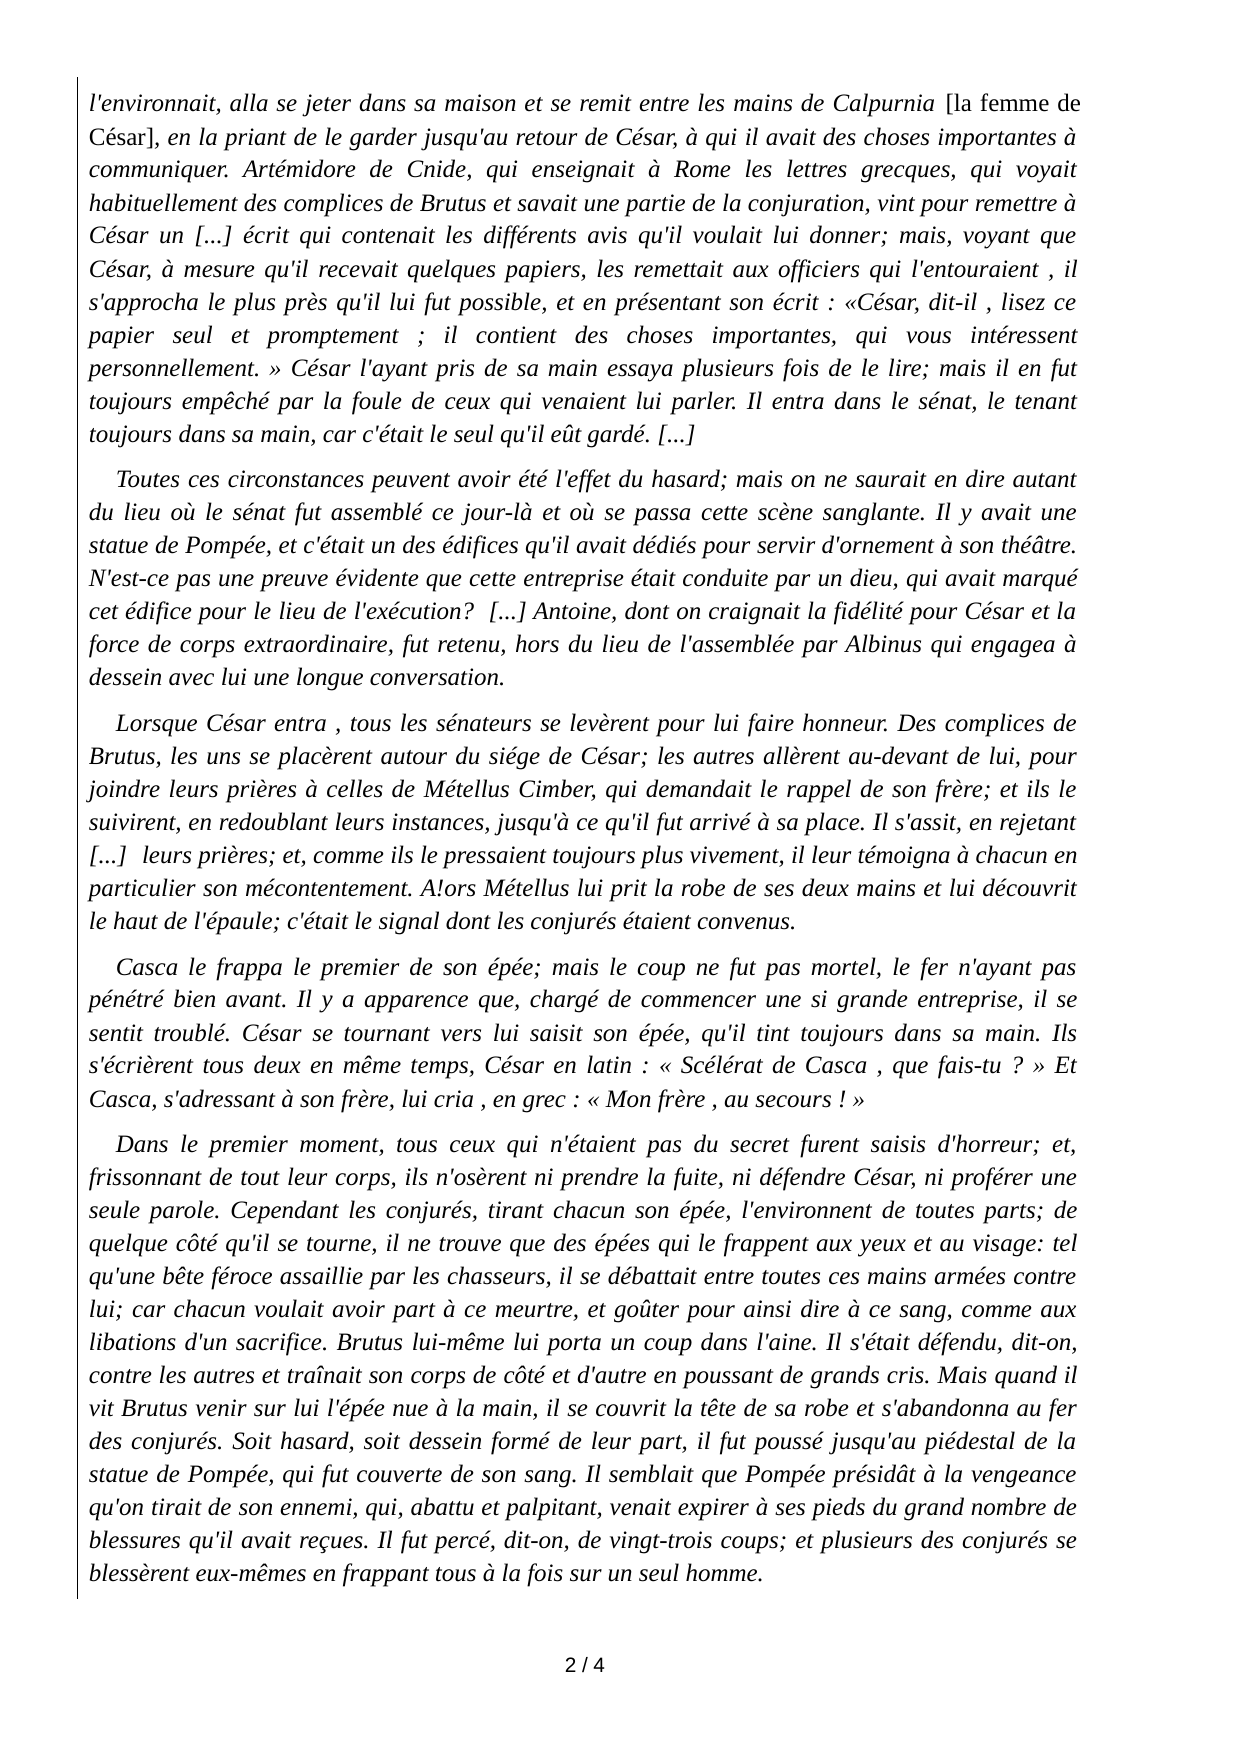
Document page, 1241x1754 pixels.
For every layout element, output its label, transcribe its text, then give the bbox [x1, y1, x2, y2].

text Dans le premier moment, tous ceux qui n'étaient pas du secret furent saisis d'horreur; et, frissonnant de tout leur corps, ils n'osèrent ni prendre la fuite, ni défendre César, ni proférer une seule parole. Cependant les conjurés, tirant chacun son épée, l'environnent de toutes parts; de quelque côté qu'il se tourne, il ne trouve que des épées qui le frappent aux yeux et au visage: tel qu'une bête féroce assaillie par les chasseurs, il se débattait entre toutes ces mains armées contre lui; car chacun voulait avoir part à ce meurtre, et goûter pour ainsi dire à ce sang, comme aux libations d'un sacrifice. Brutus lui-même lui porta un coup dans l'aine. Il s'était défendu, dit-on, contre les autres et traînait son corps de côté et d'autre en poussant de grands cris. Mais quand il vit Brutus venir sur lui l'épée nue à la main, il se couvrit la tête de sa robe et s'abandonna au fer des conjurés. Soit hasard, soit dessein formé de leur part, il fut poussé jusqu'au piédestal de la statue de Pompée, qui fut couverte de son sang. Il semblait que Pompée présidât à la vengeance qu'on tirait de son ennemi, qui, abattu et palpitant, venait expirer à ses pieds du grand nombre de blessures qu'il avait reçues. Il fut percé, dit-on, de vingt-trois coups; et plusieurs des conjurés se blessèrent eux-mêmes en frappant tous à la fois sur un seul homme. [78, 1117, 1093, 1599]
text l'environnait, alla se jeter dans sa maison et se remit entre les mains de Calpurnia [la femme de César], en la priant de le garder jusqu'au retour de César, à qui il avait des choses importantes à communiquer. Artémidore de Cnide, qui enseignait à Rome les lettres grecques, qui voyait habituellement des complices de Brutus et savait une partie de la conjuration, vint pour remettre à César un [...] écrit qui contenait les différents avis qu'il voulait lui donner; mais, voyant que César, à mesure qu'il recevait quelques papiers, les remettait aux officiers qui l'entouraient , il s'approcha le plus près qu'il lui fut possible, et en présentant son écrit : «César, dit-il , lisez ce papier seul et promptement ; il contient des choses importantes, qui vous intéressent personnellement. » César l'ayant pris de sa main essaya plusieurs fois de le lire; mais il en fut toujours empêché par la foule de ceux qui venaient lui parler. Il entra dans le sénat, le tenant toujours dans sa main, car c'était le seul qu'il eût gardé. [...] [78, 77, 1093, 447]
text Lorsque César entra , tous les sénateurs se levèrent pour lui faire honneur. Des complices de Brutus, les uns se placèrent autour du siége de César; les autres allèrent au-devant de lui, pour joindre leurs prières à celles de Métellus Cimber, qui demandait le rappel de son frère; et ils le suivirent, en redoublant leurs instances, jusqu'à ce qu'il fut arrivé à sa place. Il s'assit, en rejetant [...] leurs prières; et, comme ils le pressaient toujours plus vivement, il leur témoigna à chacun en particulier son mécontentement. A!ors Métellus lui prit la robe de ses deux mains et lui découvrit le haut de l'épaule; c'était le signal dont les conjurés étaient convenus. [78, 696, 1093, 935]
text Casca le frappa le premier de son épée; mais le coup ne fut pas mortel, le fer n'ayant pas pénétré bien avant. Il y a apparence que, chargé de commencer une si grande entreprise, il se sentit troublé. César se tournant vers lui saisit son épée, qu'il tint toujours dans sa main. Ils s'écrièrent tous deux en même temps, César en latin : « Scélérat de Casca , que fais-tu ? » Et Casca, s'adressant à son frère, lui cria , en grec : « Mon frère , au secours ! » [78, 940, 1093, 1112]
text Toutes ces circonstances peuvent avoir été l'effet du hasard; mais on ne saurait en dire autant du lieu où le sénat fut assemblé ce jour-là et où se passa cette scène sanglante. Il y avait une statue de Pompée, et c'était un des édifices qu'il avait dédiés pour servir d'ornement à son théâtre. N'est-ce pas une preuve évidente que cette entreprise était conduite par un dieu, qui avait marqué cet édifice pour le lieu de l'exécution? [...] Antoine, dont on craignait la fidélité pour César et la force de corps extraordinaire, fut retenu, hors du lieu de l'assemblée par Albinus qui engagea à dessein avec lui une longue conversation. [78, 452, 1093, 691]
